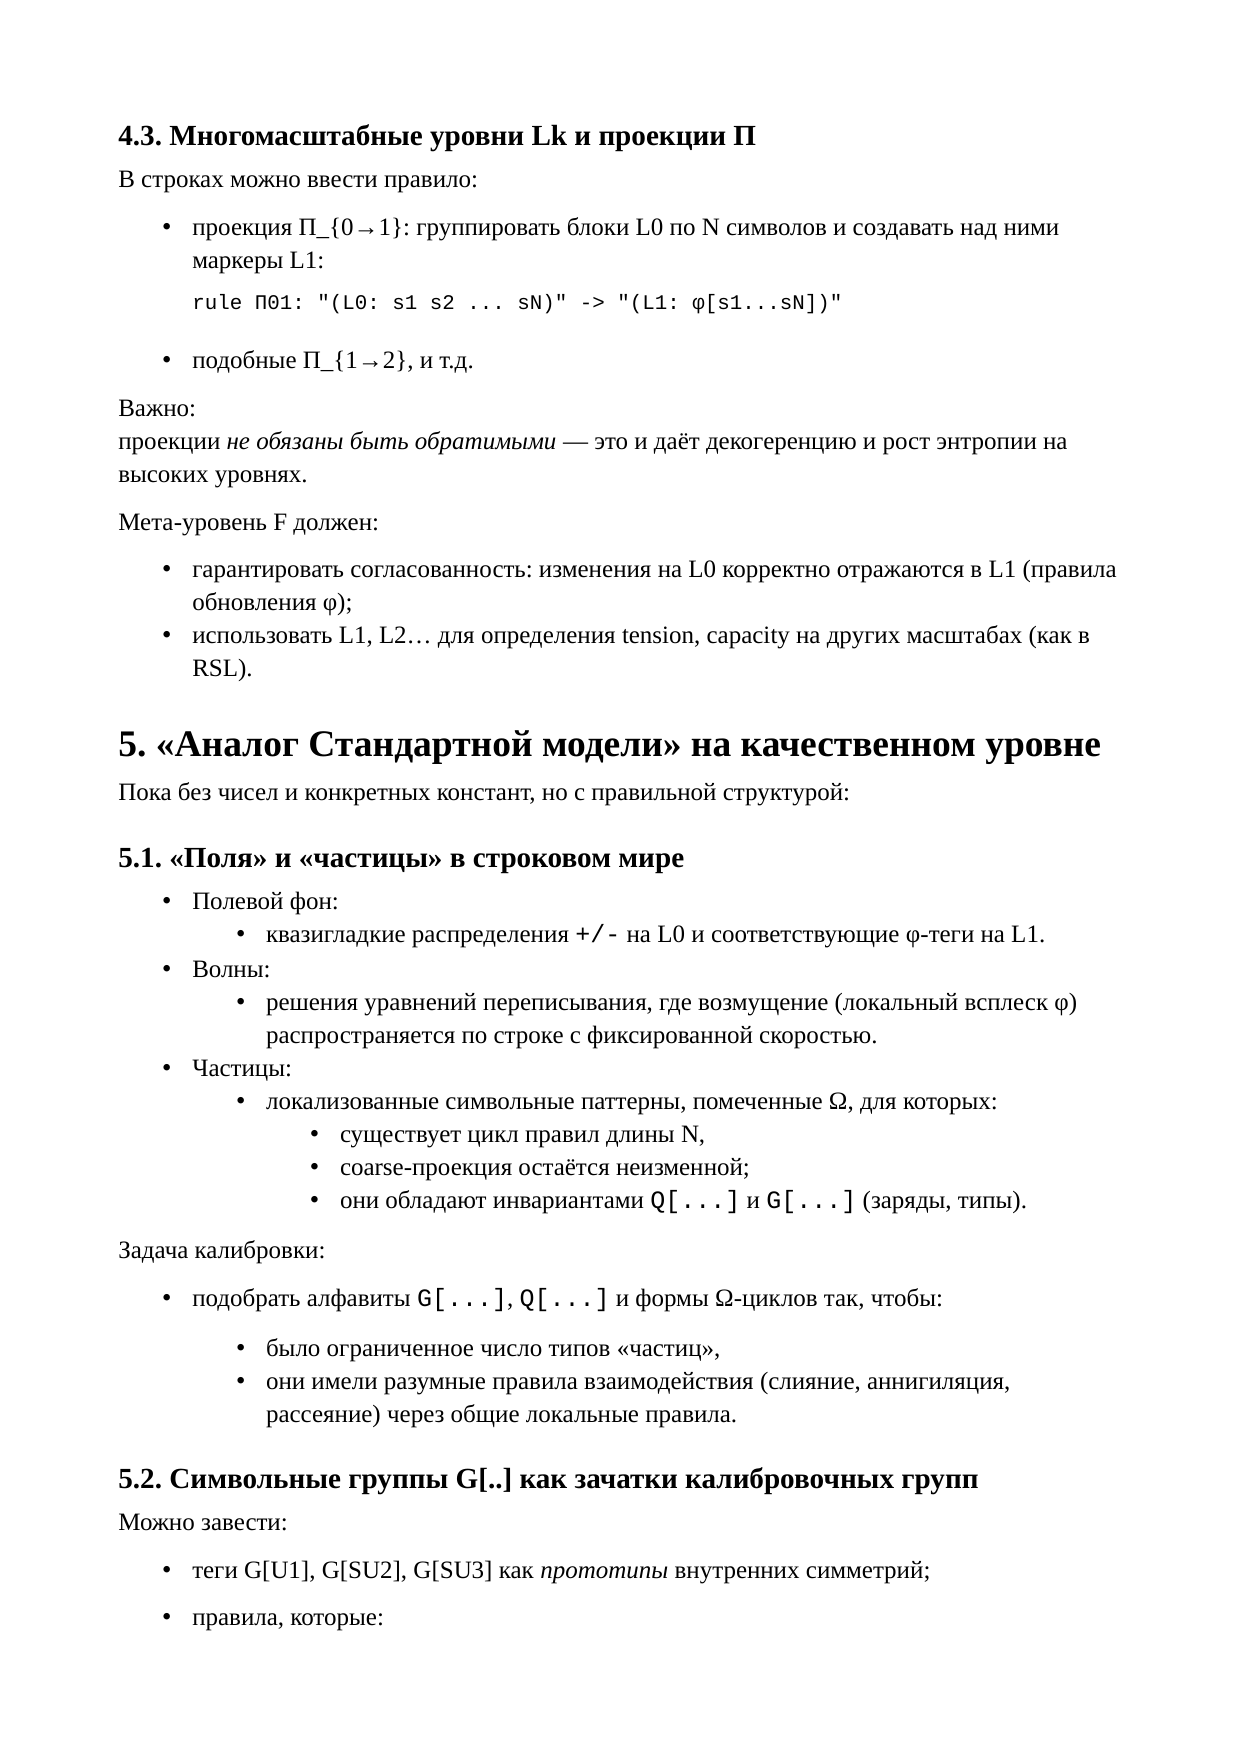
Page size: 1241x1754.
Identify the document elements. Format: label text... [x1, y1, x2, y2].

subtitle 5. «Аналог Стандартной модели» на качественном уровне [118, 722, 1122, 765]
list они обладают инвариантами Q[...] и G[...] (заряды, типы). [310, 1185, 1122, 1216]
list они имели разумные правила взаимодействия (слияние, аннигиляция, рассеяние) через общие локальные правила. [236, 1366, 1122, 1428]
text Мета‑уровень F должен: [118, 507, 1122, 536]
subtitle 4.3. Многомасштабные уровни Lk и проекции Π [118, 118, 1122, 152]
list решения уравнений переписывания, где возмущение (локальный всплеск φ) распространяется по строке с фиксированной скоростью. [236, 987, 1122, 1049]
list теги G[U1], G[SU2], G[SU3] как прототипы внутренних симметрий; [162, 1555, 1122, 1583]
list было ограниченное число типов «частиц», [236, 1333, 1122, 1362]
list существует цикл правил длины N, [310, 1119, 1122, 1148]
list проекция Π_{0→1}: группировать блоки L0 по N символов и создавать над ними маркеры L1: [162, 212, 1122, 273]
text Важно: проекции не обязаны быть обратимыми — это и даёт декогеренцию и рост энтропии на высоких уровнях. [118, 393, 1122, 488]
text Пока без чисел и конкретных констант, но с правильной структурой: [118, 777, 1122, 806]
text В строках можно ввести правило: [118, 164, 1122, 193]
list Волны: [162, 954, 1122, 983]
list подобные Π_{1→2}, и т.д. [162, 346, 1122, 374]
list квазигладкие распределения +/- на L0 и соответствующие φ‑теги на L1. [236, 919, 1122, 949]
list локализованные символьные паттерны, помеченные Ω, для которых: [236, 1086, 1122, 1115]
list гарантировать согласованность: изменения на L0 корректно отражаются в L1 (правила обновления φ); [162, 554, 1122, 616]
list Частицы: [162, 1053, 1122, 1082]
list правила, которые: [162, 1602, 1122, 1631]
text Задача калибровки: [118, 1235, 1122, 1264]
subtitle 5.2. Символьные группы G[..] как зачатки калибровочных групп [118, 1461, 1122, 1495]
list использовать L1, L2… для определения tension, capacity на других масштабах (как в RSL). [162, 620, 1122, 682]
subtitle 5.1. «Поля» и «частицы» в строковом мире [118, 840, 1122, 873]
list coarse‑проекция остаётся неизменной; [310, 1152, 1122, 1181]
list подобрать алфавиты G[...], Q[...] и формы Ω‑циклов так, чтобы: [162, 1283, 1122, 1314]
list rule Π01: "(L0: s1 s2 ... sN)" -> "(L1: φ[s1...sN])" [162, 292, 1122, 316]
list Полевой фон: [162, 886, 1122, 914]
text Можно завести: [118, 1507, 1122, 1536]
